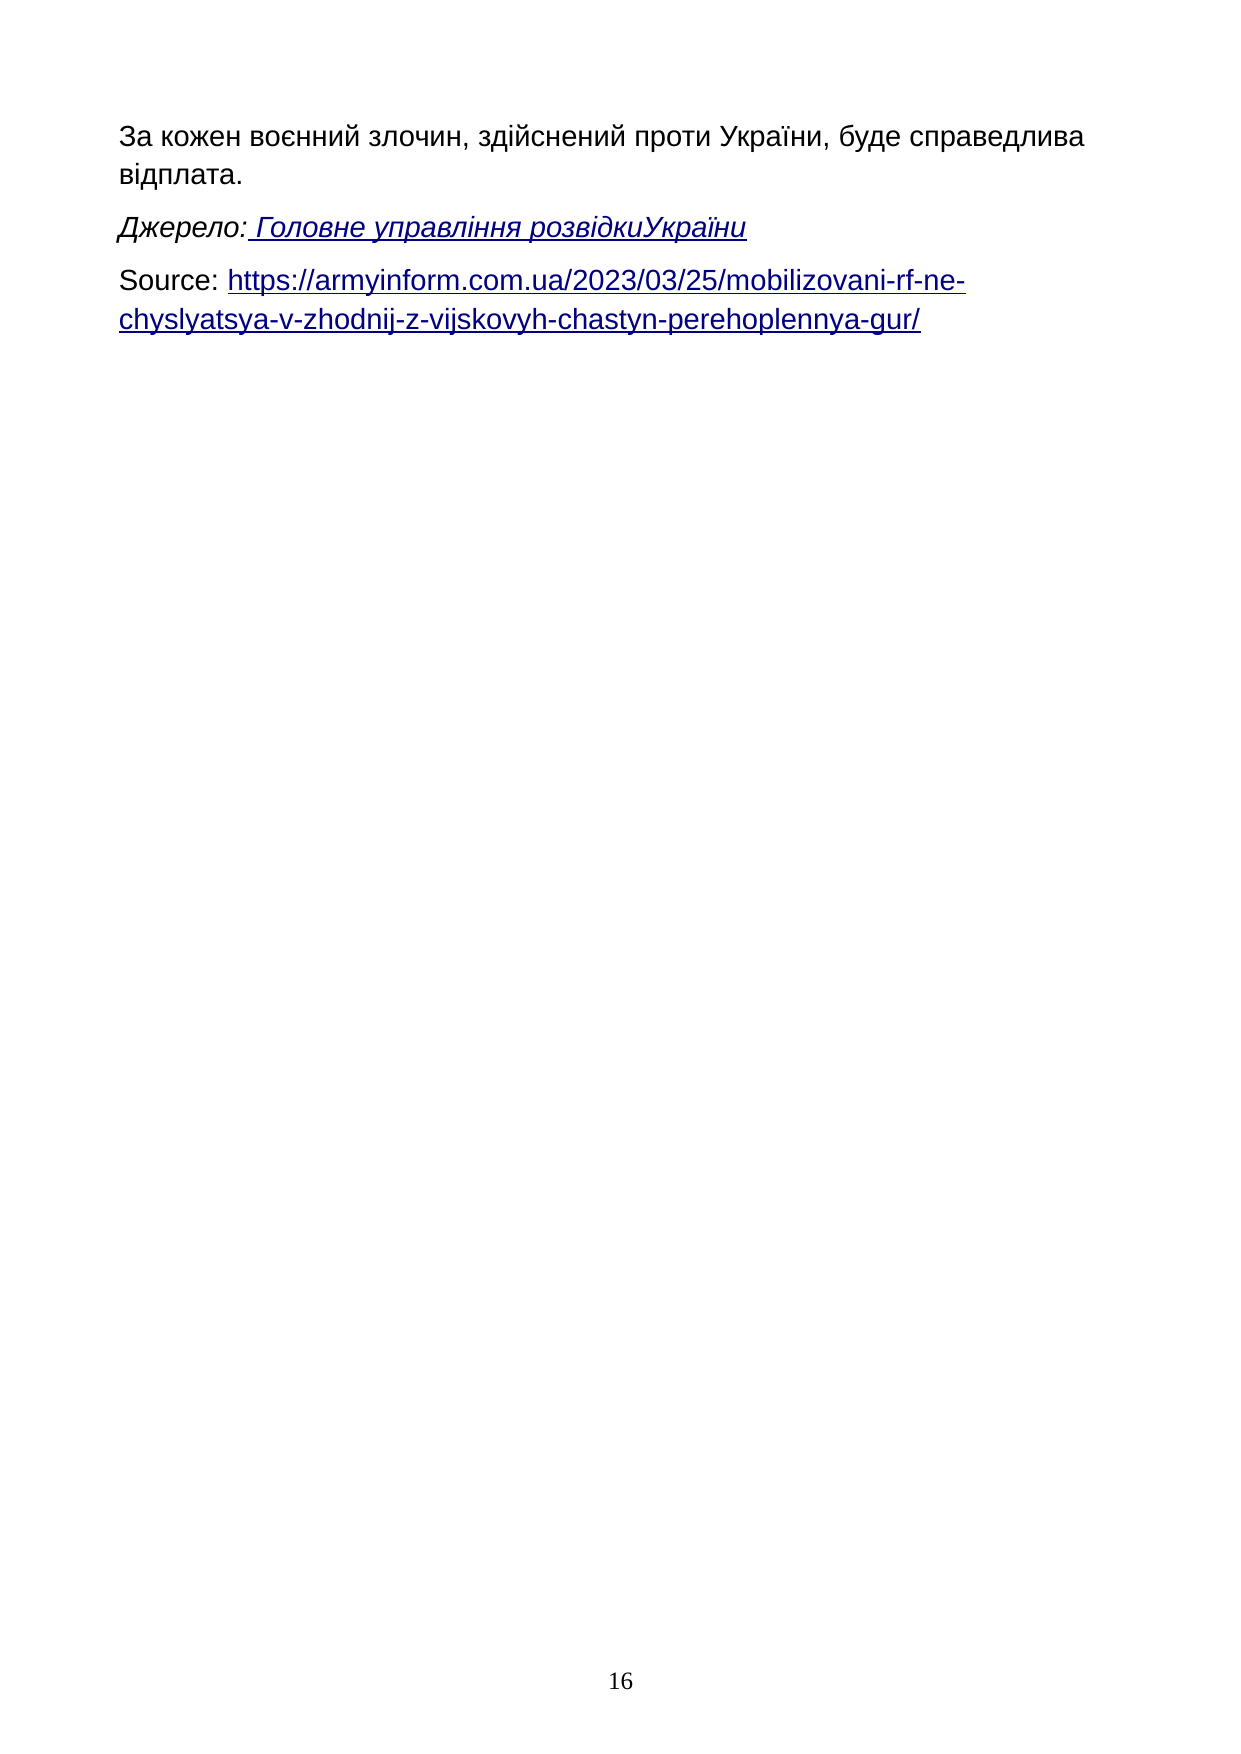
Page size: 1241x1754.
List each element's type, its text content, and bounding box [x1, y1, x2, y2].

text Source: https://armyinform.com.ua/2023/03/25/mobilizovani-rf-ne-chyslyatsya-v-zhodnij-z-vijskovyh-chastyn-perehoplennya-gur/ [118, 263, 1122, 335]
text Джерело: Головне управління розвідкиУкраїни [118, 210, 1122, 244]
text За кожен воєнний злочин, здійснений проти України, буде справедлива відплата. [118, 118, 1122, 191]
